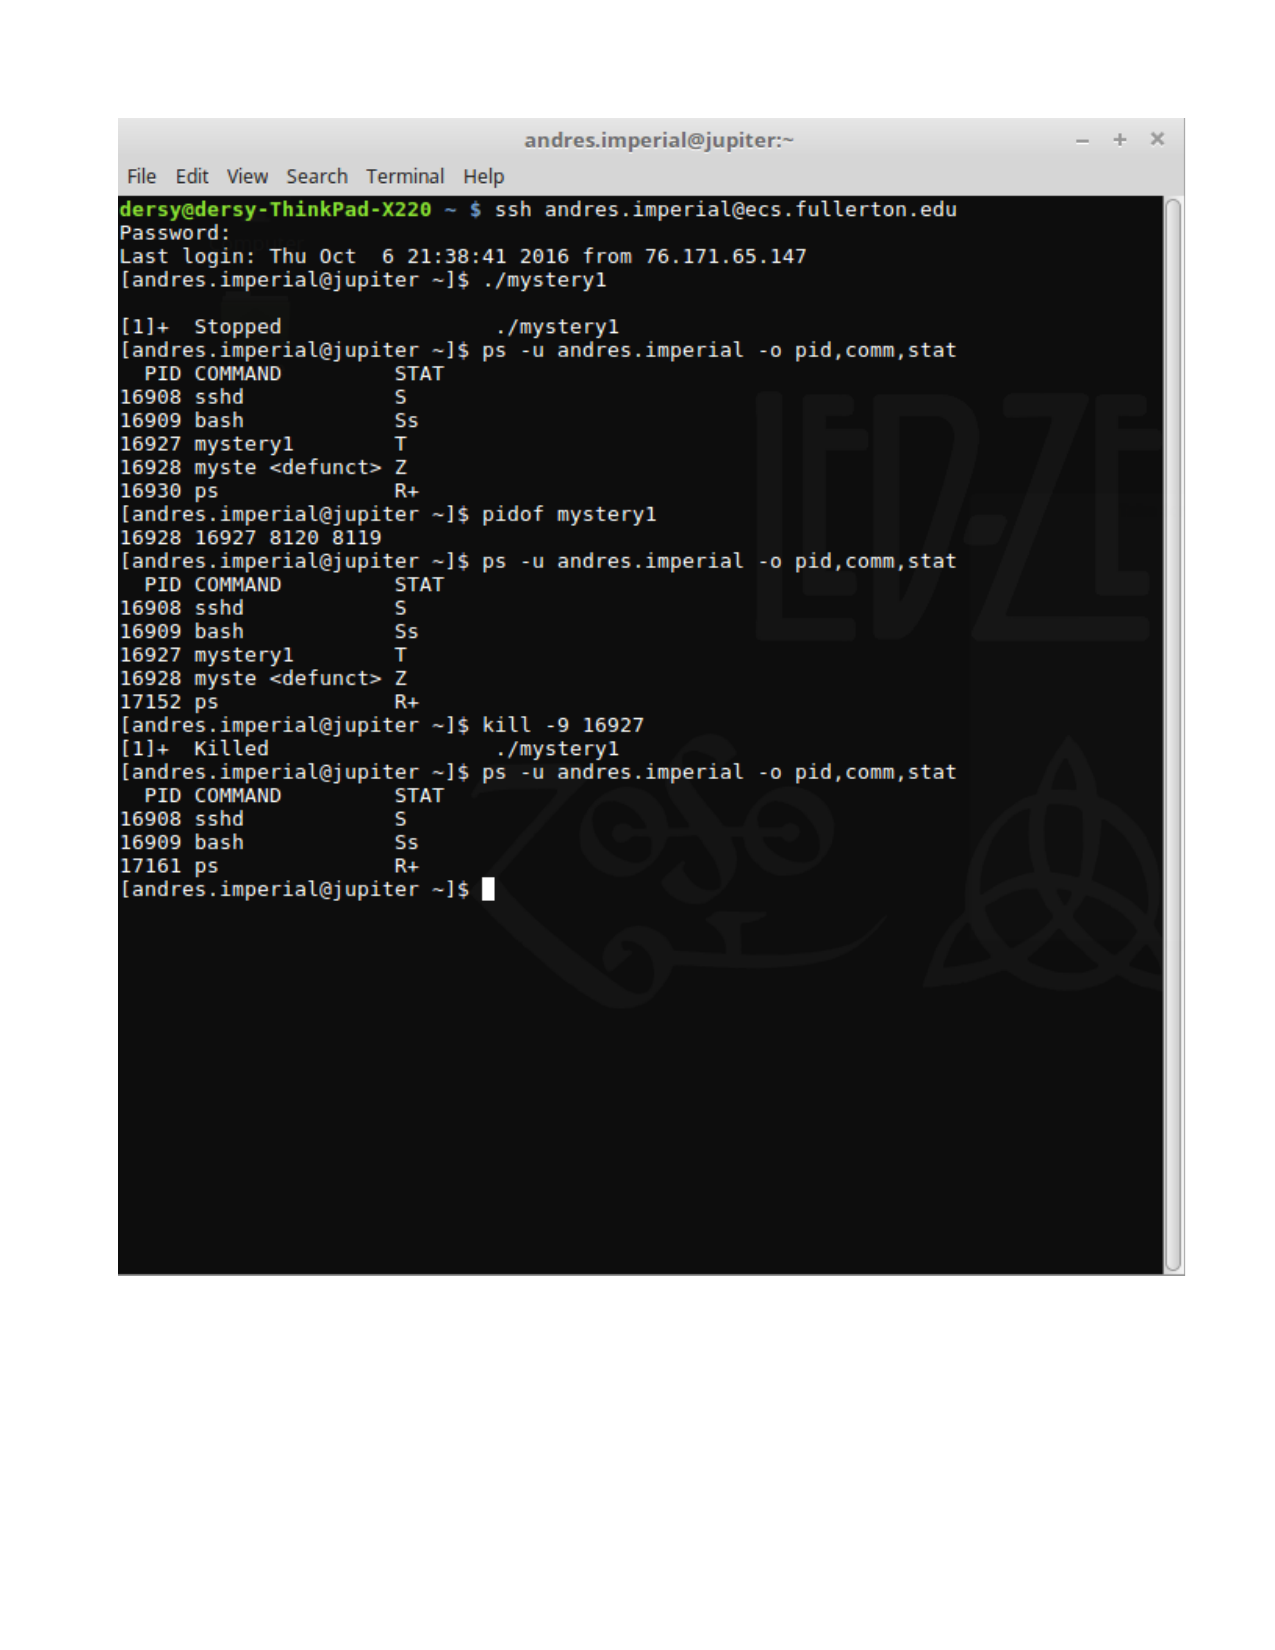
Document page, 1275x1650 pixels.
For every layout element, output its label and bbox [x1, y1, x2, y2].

picture [118, 118, 1186, 1276]
